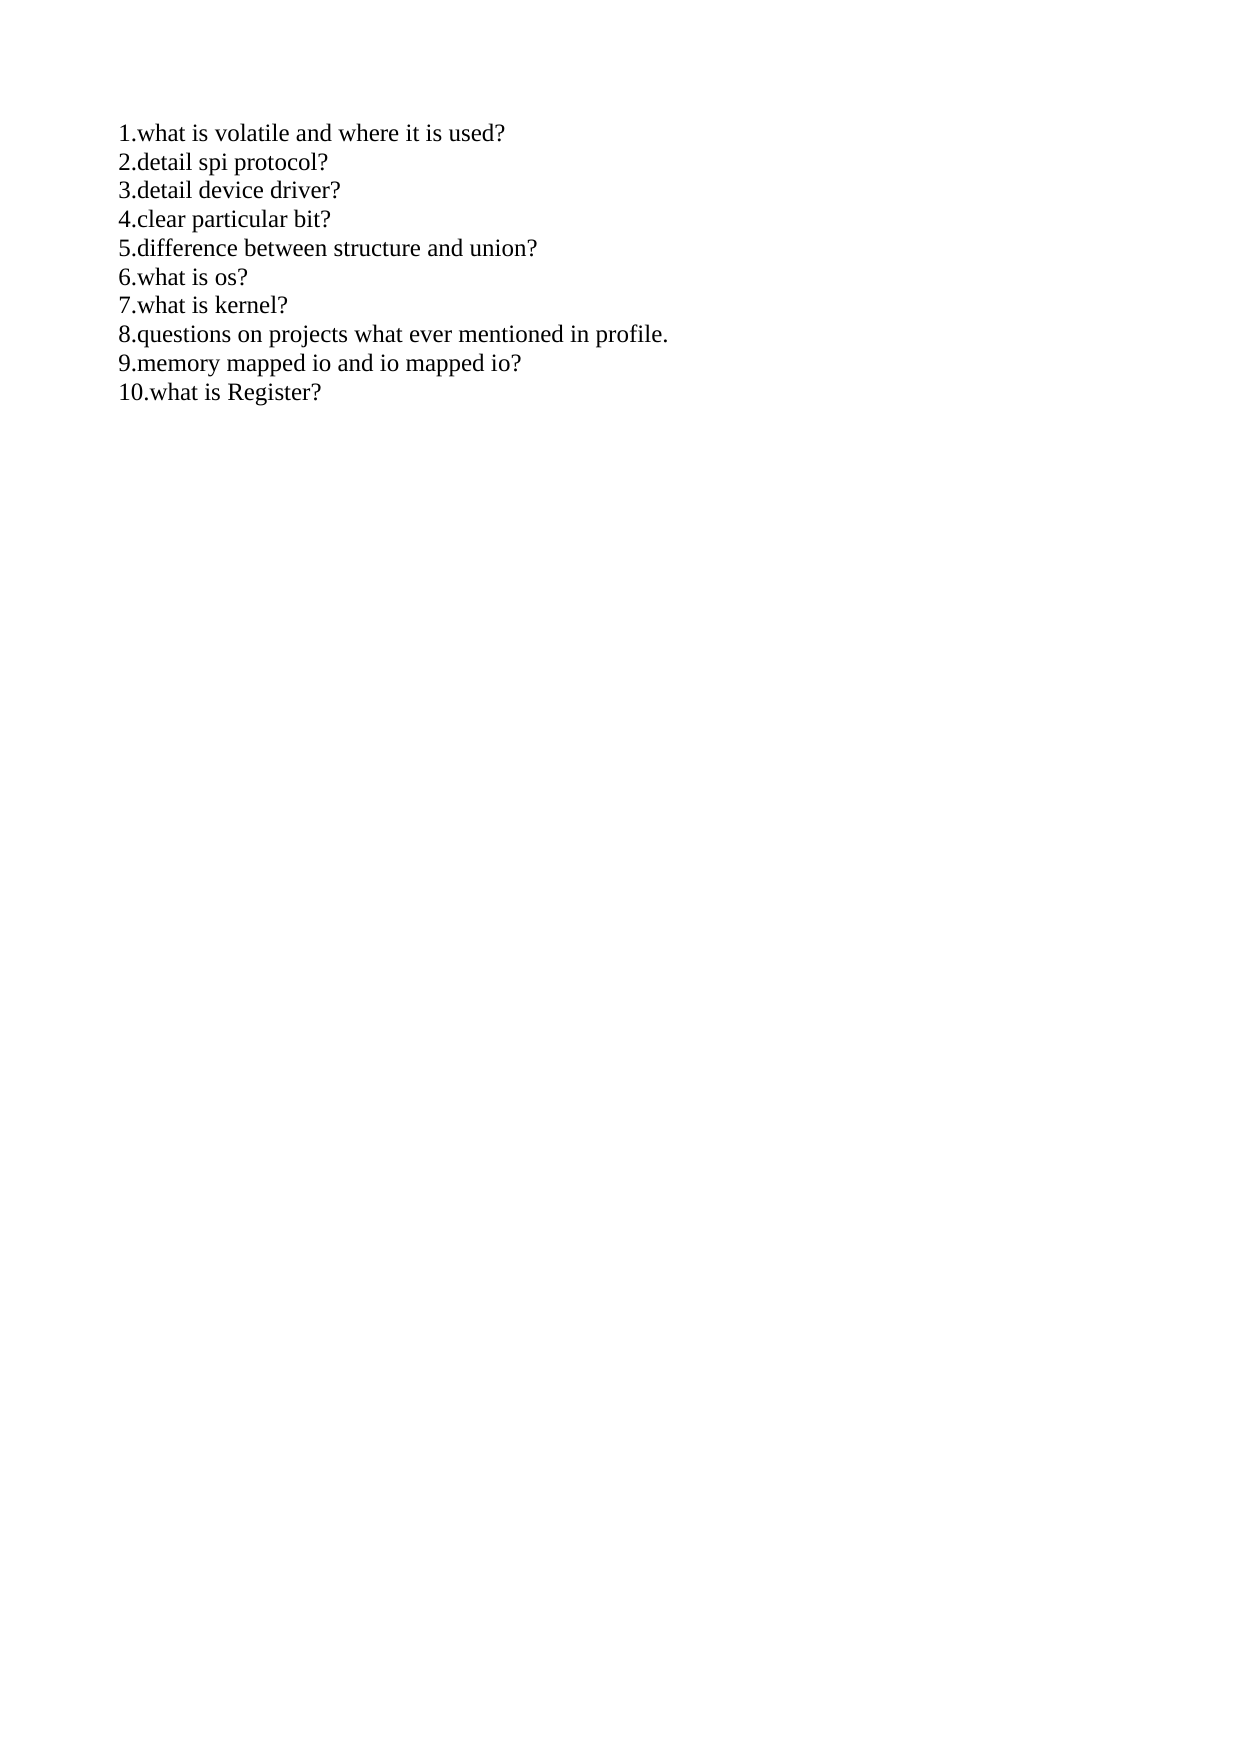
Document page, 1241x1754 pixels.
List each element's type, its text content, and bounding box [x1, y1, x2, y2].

text 6.what is os? [118, 262, 1122, 291]
text 7.what is kernel? [118, 291, 1122, 319]
text 4.clear particular bit? [118, 204, 1122, 233]
text 1.what is volatile and where it is used? [118, 118, 1122, 147]
text 9.memory mapped io and io mapped io? [118, 348, 1122, 377]
text 8.questions on projects what ever mentioned in profile. [118, 319, 1122, 348]
text 3.detail device driver? [118, 176, 1122, 204]
text 2.detail spi protocol? [118, 147, 1122, 176]
text 10.what is Register? [118, 377, 1122, 406]
text 5.difference between structure and union? [118, 233, 1122, 262]
